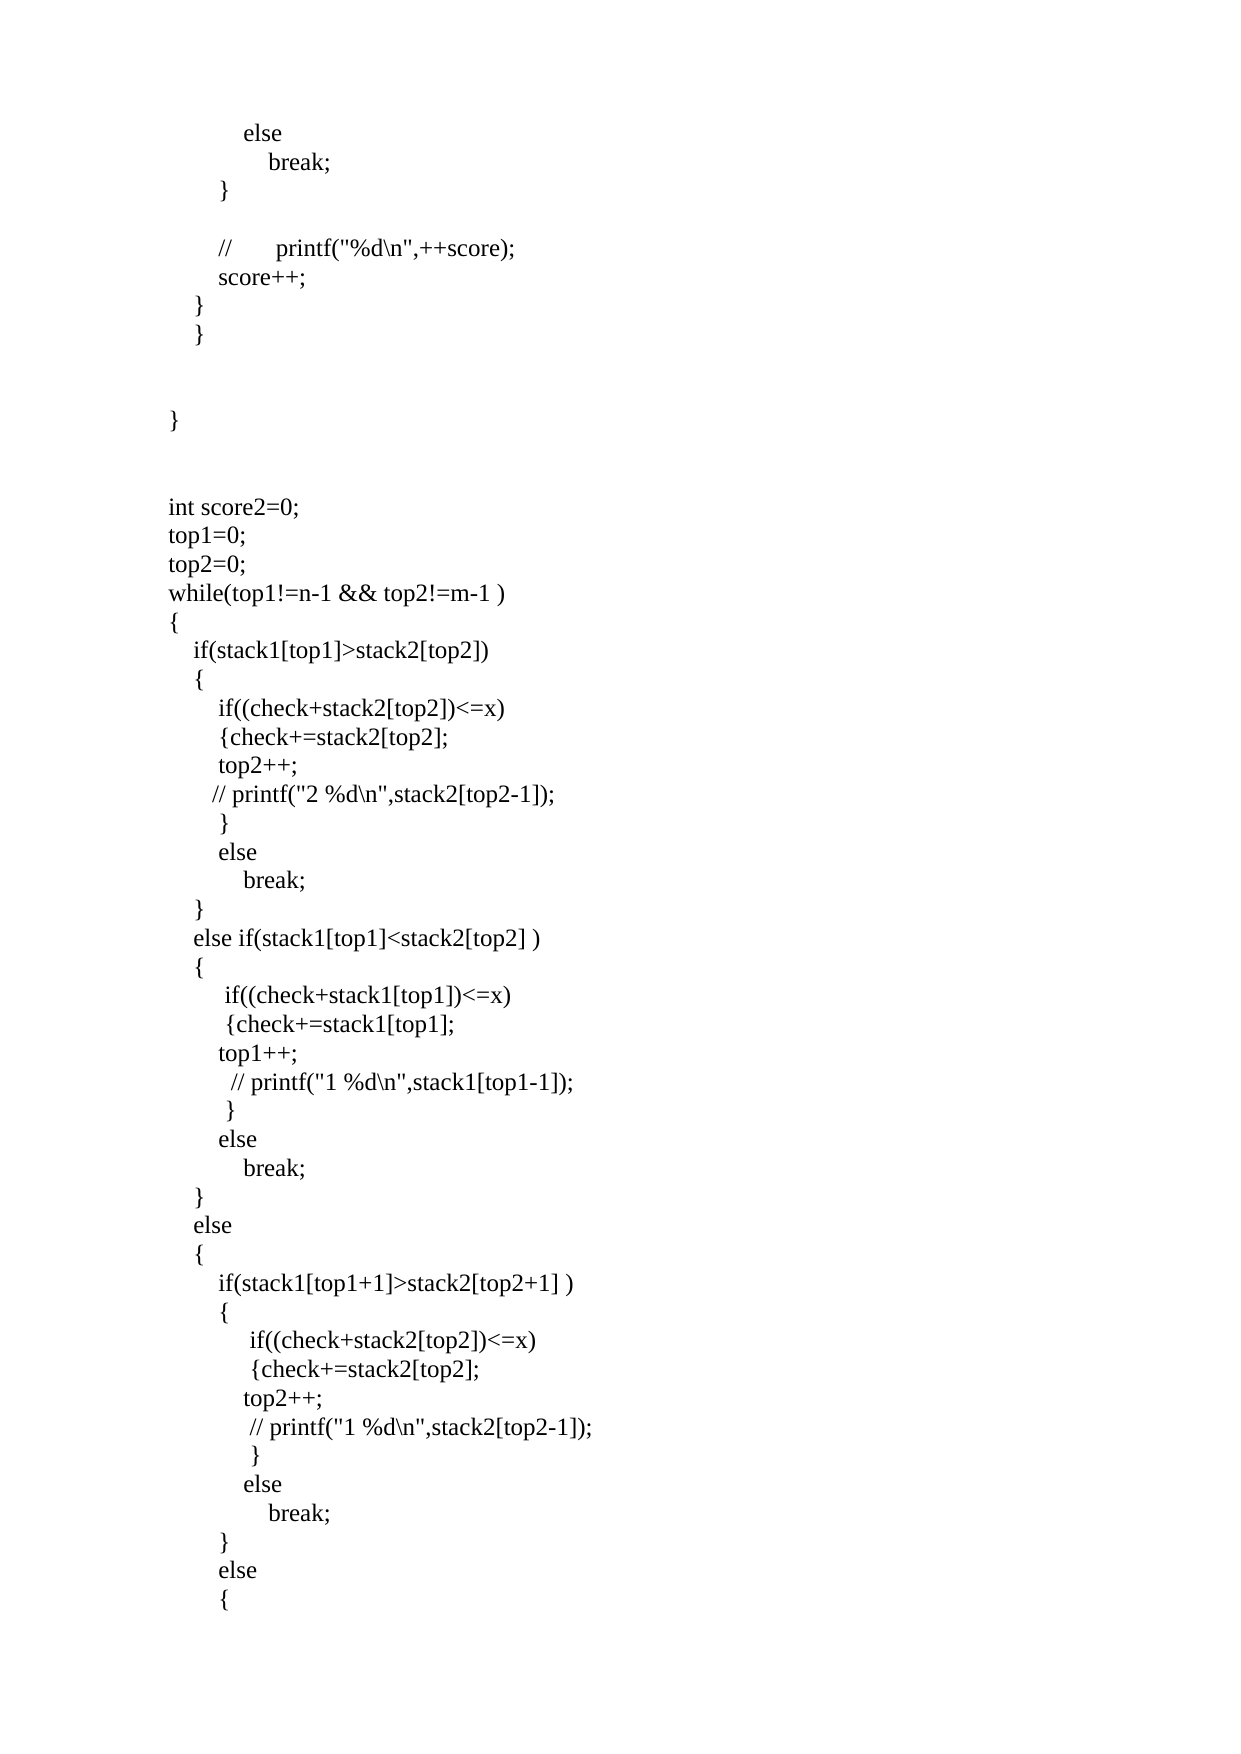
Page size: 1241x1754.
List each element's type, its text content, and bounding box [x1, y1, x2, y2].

text else [118, 1556, 1122, 1584]
text if((check+stack1[top1])<=x) [118, 981, 1122, 1009]
text } [118, 291, 1122, 319]
text { [118, 664, 1122, 693]
text int score2=0; [118, 492, 1122, 521]
text } [118, 1096, 1122, 1124]
text top1++; [118, 1038, 1122, 1067]
text while(top1!=n-1 && top2!=m-1 ) [118, 578, 1122, 607]
text { [118, 952, 1122, 981]
text } [118, 176, 1122, 204]
text top2=0; [118, 549, 1122, 578]
text { [118, 1239, 1122, 1268]
text { [118, 1584, 1122, 1613]
text { [118, 607, 1122, 636]
text if(stack1[top1+1]>stack2[top2+1] ) [118, 1268, 1122, 1297]
text else [118, 837, 1122, 866]
text if((check+stack2[top2])<=x) [118, 693, 1122, 722]
text break; [118, 866, 1122, 894]
text top2++; [118, 1383, 1122, 1412]
text break; [118, 147, 1122, 176]
text top1=0; [118, 521, 1122, 549]
text break; [118, 1153, 1122, 1182]
text {check+=stack2[top2]; [118, 722, 1122, 751]
text else [118, 1469, 1122, 1498]
text if((check+stack2[top2])<=x) [118, 1326, 1122, 1354]
text { [118, 1297, 1122, 1326]
text } [118, 808, 1122, 837]
text {check+=stack1[top1]; [118, 1009, 1122, 1038]
text else [118, 1124, 1122, 1153]
text } [118, 406, 1122, 434]
text if(stack1[top1]>stack2[top2]) [118, 636, 1122, 664]
text } [118, 1527, 1122, 1556]
text score++; [118, 262, 1122, 291]
text } [118, 319, 1122, 348]
text } [118, 894, 1122, 923]
text // printf("1 %d\n",stack1[top1-1]); [118, 1067, 1122, 1096]
text } [118, 1441, 1122, 1469]
text else [118, 118, 1122, 147]
text } [118, 1182, 1122, 1211]
text top2++; [118, 751, 1122, 779]
text break; [118, 1498, 1122, 1527]
text else [118, 1211, 1122, 1239]
text // printf("2 %d\n",stack2[top2-1]); [118, 779, 1122, 808]
text // printf("1 %d\n",stack2[top2-1]); [118, 1412, 1122, 1441]
text else if(stack1[top1]<stack2[top2] ) [118, 923, 1122, 952]
text // printf("%d\n",++score); [118, 233, 1122, 262]
text {check+=stack2[top2]; [118, 1354, 1122, 1383]
